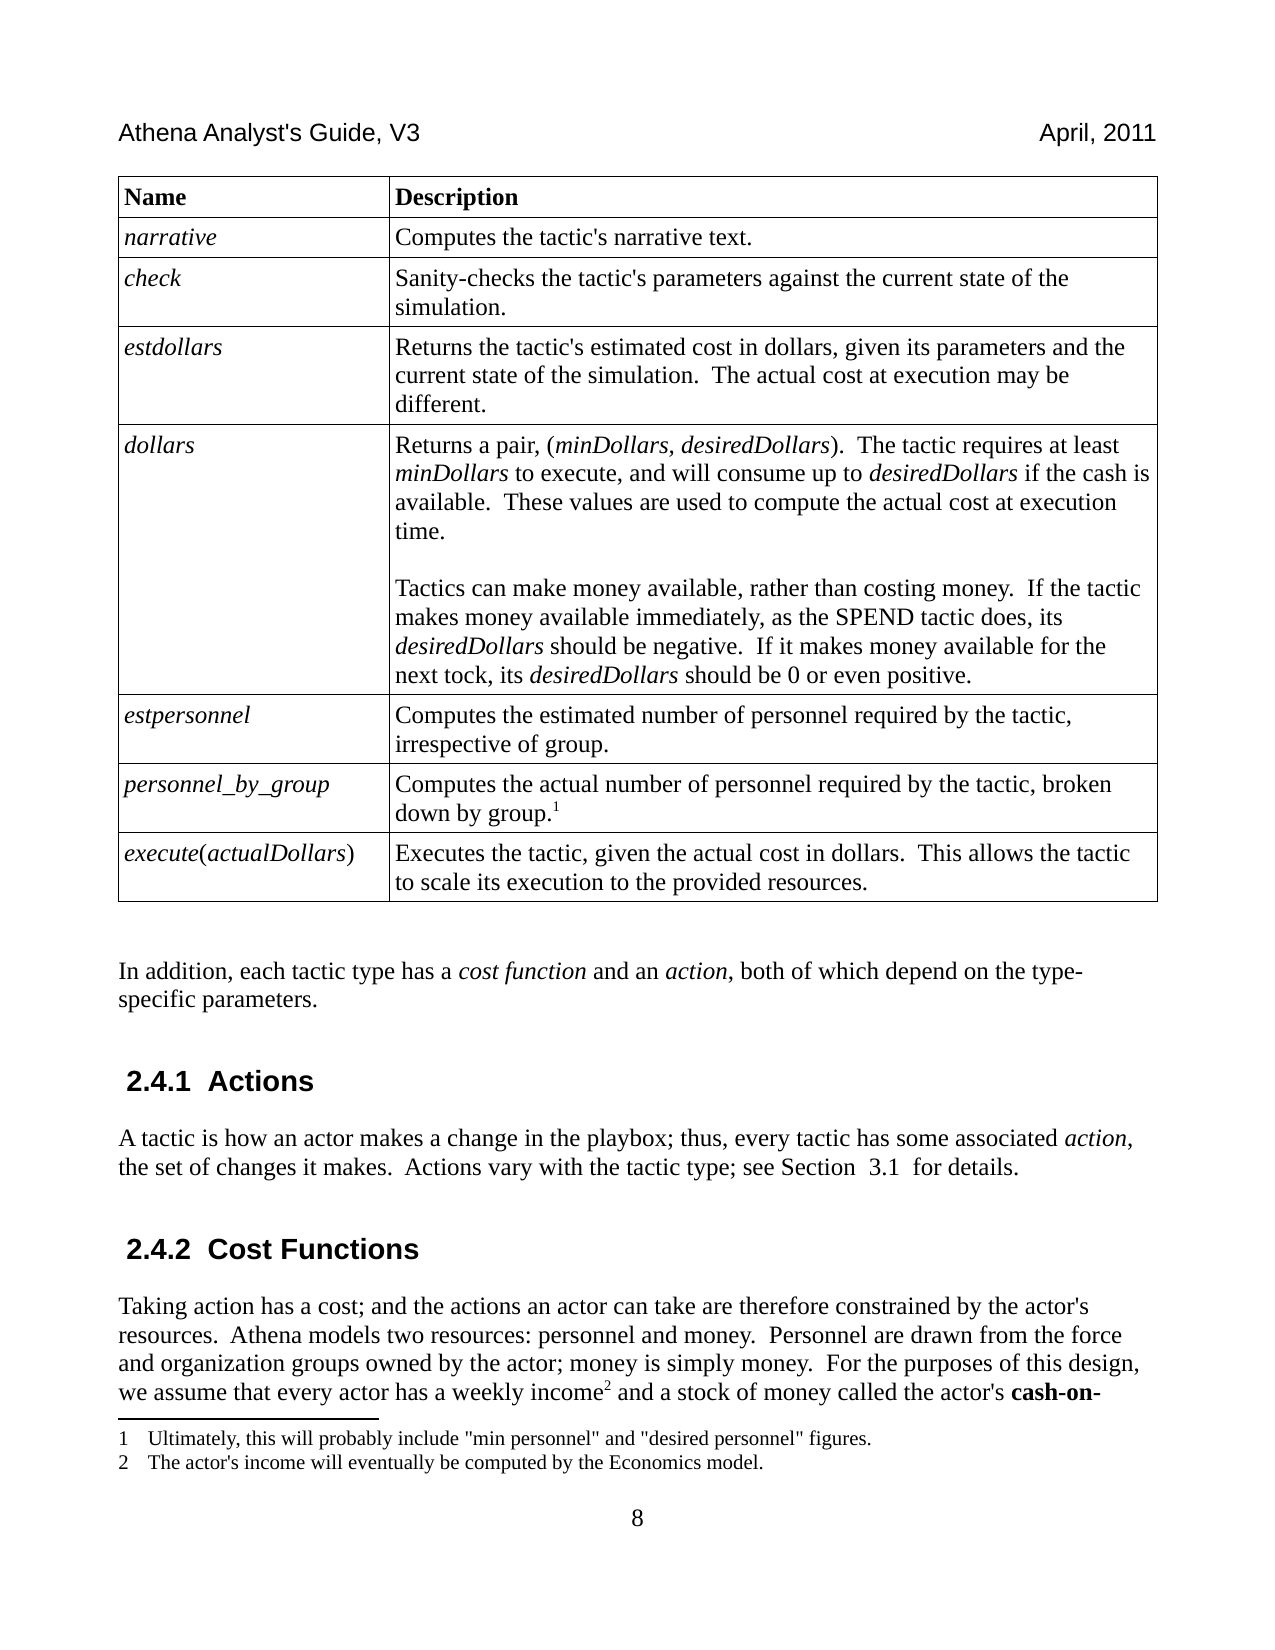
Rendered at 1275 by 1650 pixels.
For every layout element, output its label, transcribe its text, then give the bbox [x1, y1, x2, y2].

table_cell dollars [119, 425, 389, 694]
table_cell execute(actualDollars) [119, 833, 389, 901]
table_cell Executes the tactic, given the actual cost in dollars. This allows the tactic to scale its execution to the provided resources. [390, 833, 1157, 901]
table_cell Returns the tactic's estimated cost in dollars, given its parameters and the current state of the simulation. The actual cost at execution may be different. [390, 327, 1157, 424]
table_header Name [119, 177, 389, 217]
table_cell Sanity-checks the tactic's parameters against the current state of the simulation. [390, 258, 1157, 326]
table_cell Computes the estimated number of personnel required by the tactic, irrespective of group. [390, 695, 1157, 763]
table_cell Computes the tactic's narrative text. [390, 218, 1157, 257]
text The actor's income will eventually be computed by the Economics model. [118, 1449, 1157, 1474]
subtitle Cost Functions [118, 1232, 1157, 1265]
text In addition, each tactic type has a cost function and an action, both of which depend on the type-specific parameters. [118, 956, 1157, 1013]
table_header Description [390, 177, 1157, 217]
text Taking action has a cost; and the actions an actor can take are therefore constrained by the actor's resources. Athena models two resources: personnel and money. Personnel are drawn from the force and organization groups owned by the actor; money is simply money. For the purposes of this design, we assume that every actor has a weekly income and a stock of money called the actor's cash-on- [118, 1291, 1157, 1406]
table_cell narrative [119, 218, 389, 257]
table_cell estpersonnel [119, 695, 389, 763]
subtitle Actions [118, 1064, 1157, 1098]
text A tactic is how an actor makes a change in the playbox; thus, every tactic has some associated action, the set of changes it makes. Actions vary with the tactic type; see Section 3.1 for details. [118, 1123, 1157, 1181]
table_cell check [119, 258, 389, 326]
table_cell Returns a pair, (minDollars, desiredDollars). The tactic requires at least minDollars to execute, and will consume up to desiredDollars if the cash is available. These values are used to compute the actual cost at execution time. Tactics can make money available, rather than costing money. If the tactic makes money available immediately, as the SPEND tactic does, its desiredDollars should be negative. If it makes money available for the next tock, its desiredDollars should be 0 or even positive. [390, 425, 1157, 694]
table_cell Computes the actual number of personnel required by the tactic, broken down by group. [390, 764, 1157, 832]
table_cell estdollars [119, 327, 389, 424]
table_cell personnel_by_group [119, 764, 389, 832]
